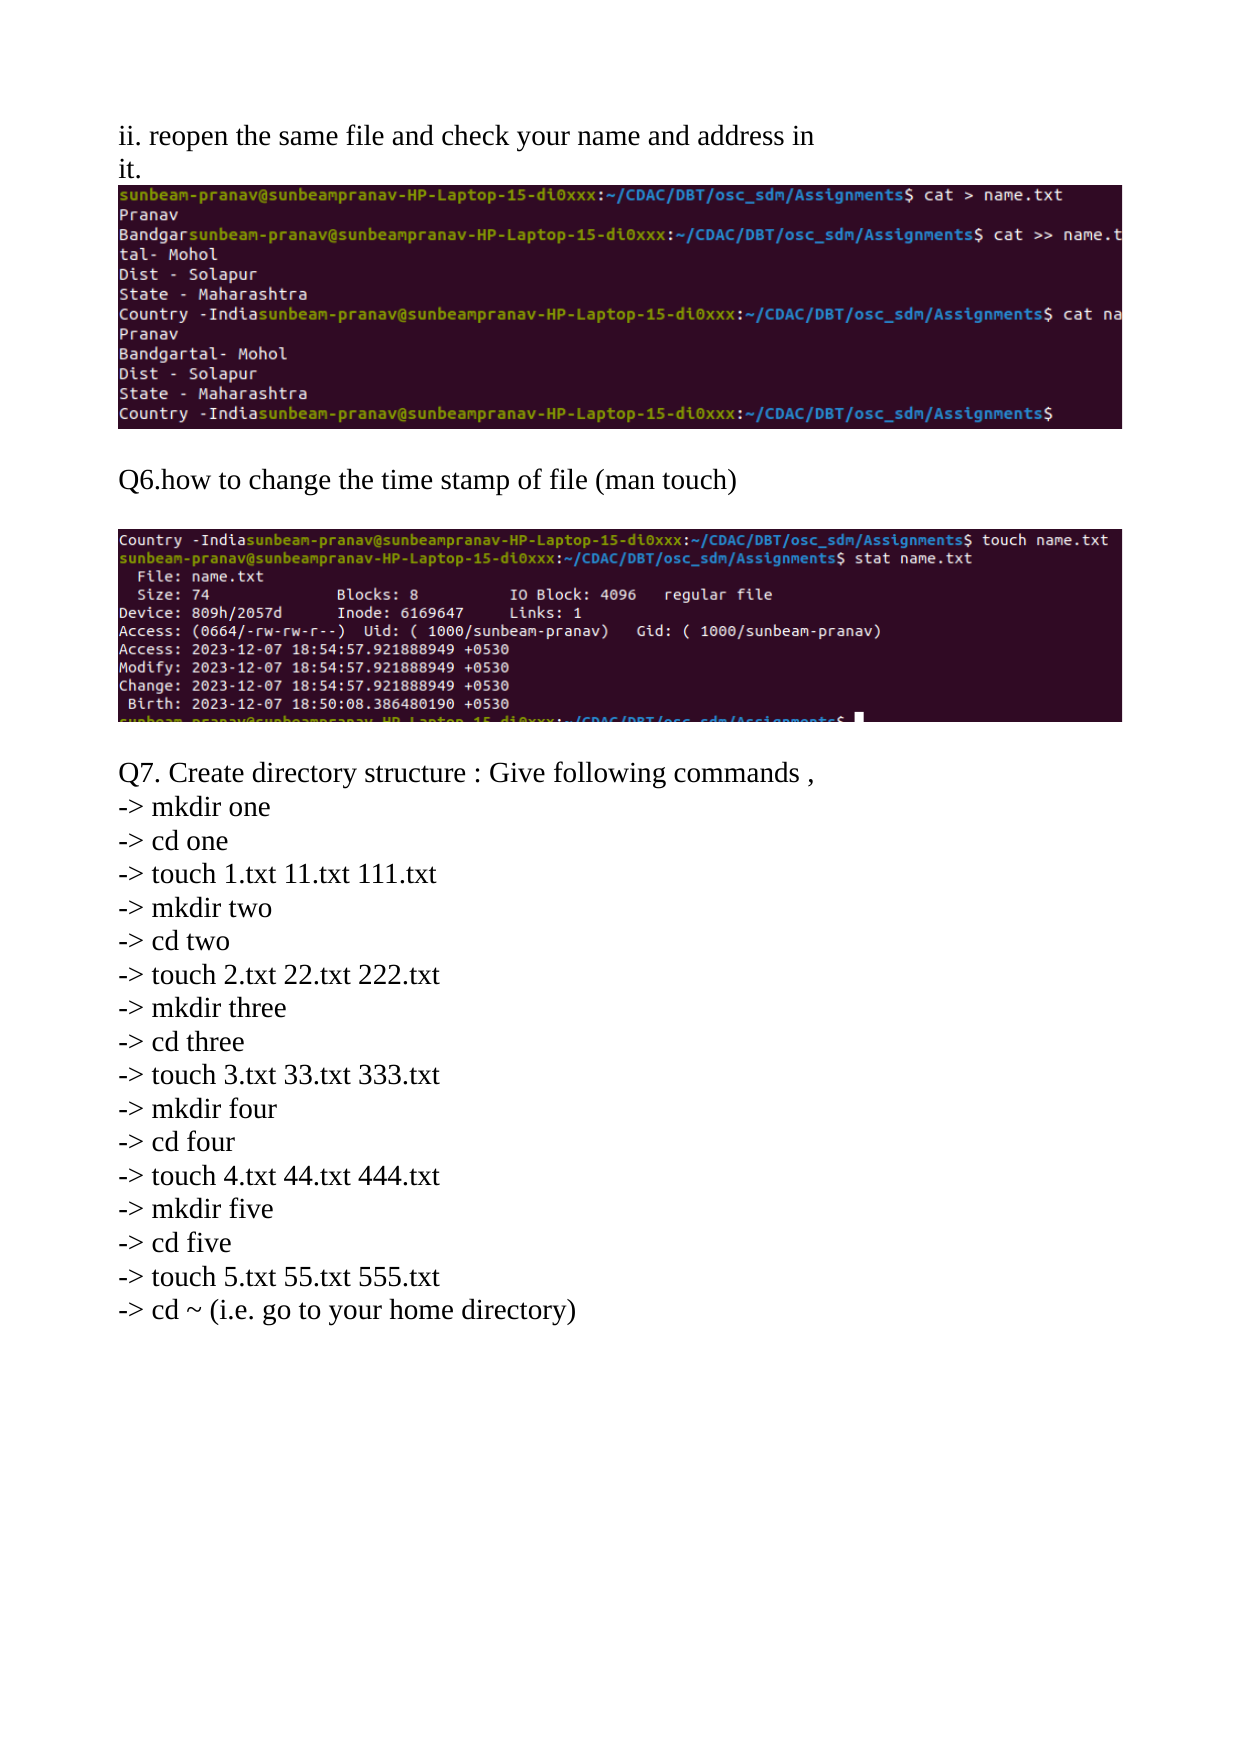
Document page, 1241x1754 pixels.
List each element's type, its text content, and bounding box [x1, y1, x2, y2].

text -> touch 1.txt 11.txt 111.txt [118, 856, 1122, 890]
text -> cd four [118, 1124, 1122, 1158]
text Q7. Create directory structure : Give following commands , [118, 756, 1122, 789]
text -> touch 3.txt 33.txt 333.txt [118, 1057, 1122, 1091]
text -> touch 4.txt 44.txt 444.txt [118, 1158, 1122, 1192]
text -> mkdir three [118, 990, 1122, 1024]
text -> mkdir four [118, 1091, 1122, 1124]
text -> cd one [118, 823, 1122, 856]
text -> mkdir two [118, 890, 1122, 923]
text -> mkdir one [118, 789, 1122, 823]
text -> cd three [118, 1024, 1122, 1057]
picture [118, 529, 1123, 722]
text -> touch 2.txt 22.txt 222.txt [118, 957, 1122, 990]
text -> mkdir five [118, 1192, 1122, 1225]
text -> cd two [118, 923, 1122, 957]
text -> cd ~ (i.e. go to your home directory) [118, 1292, 1122, 1326]
text -> cd five [118, 1225, 1122, 1259]
text -> touch 5.txt 55.txt 555.txt [118, 1259, 1122, 1292]
text Q6.how to change the time stamp of file (man touch) [118, 462, 1122, 496]
text it. [118, 152, 1122, 185]
picture [118, 185, 1123, 429]
text ii. reopen the same file and check your name and address in [118, 118, 1122, 152]
